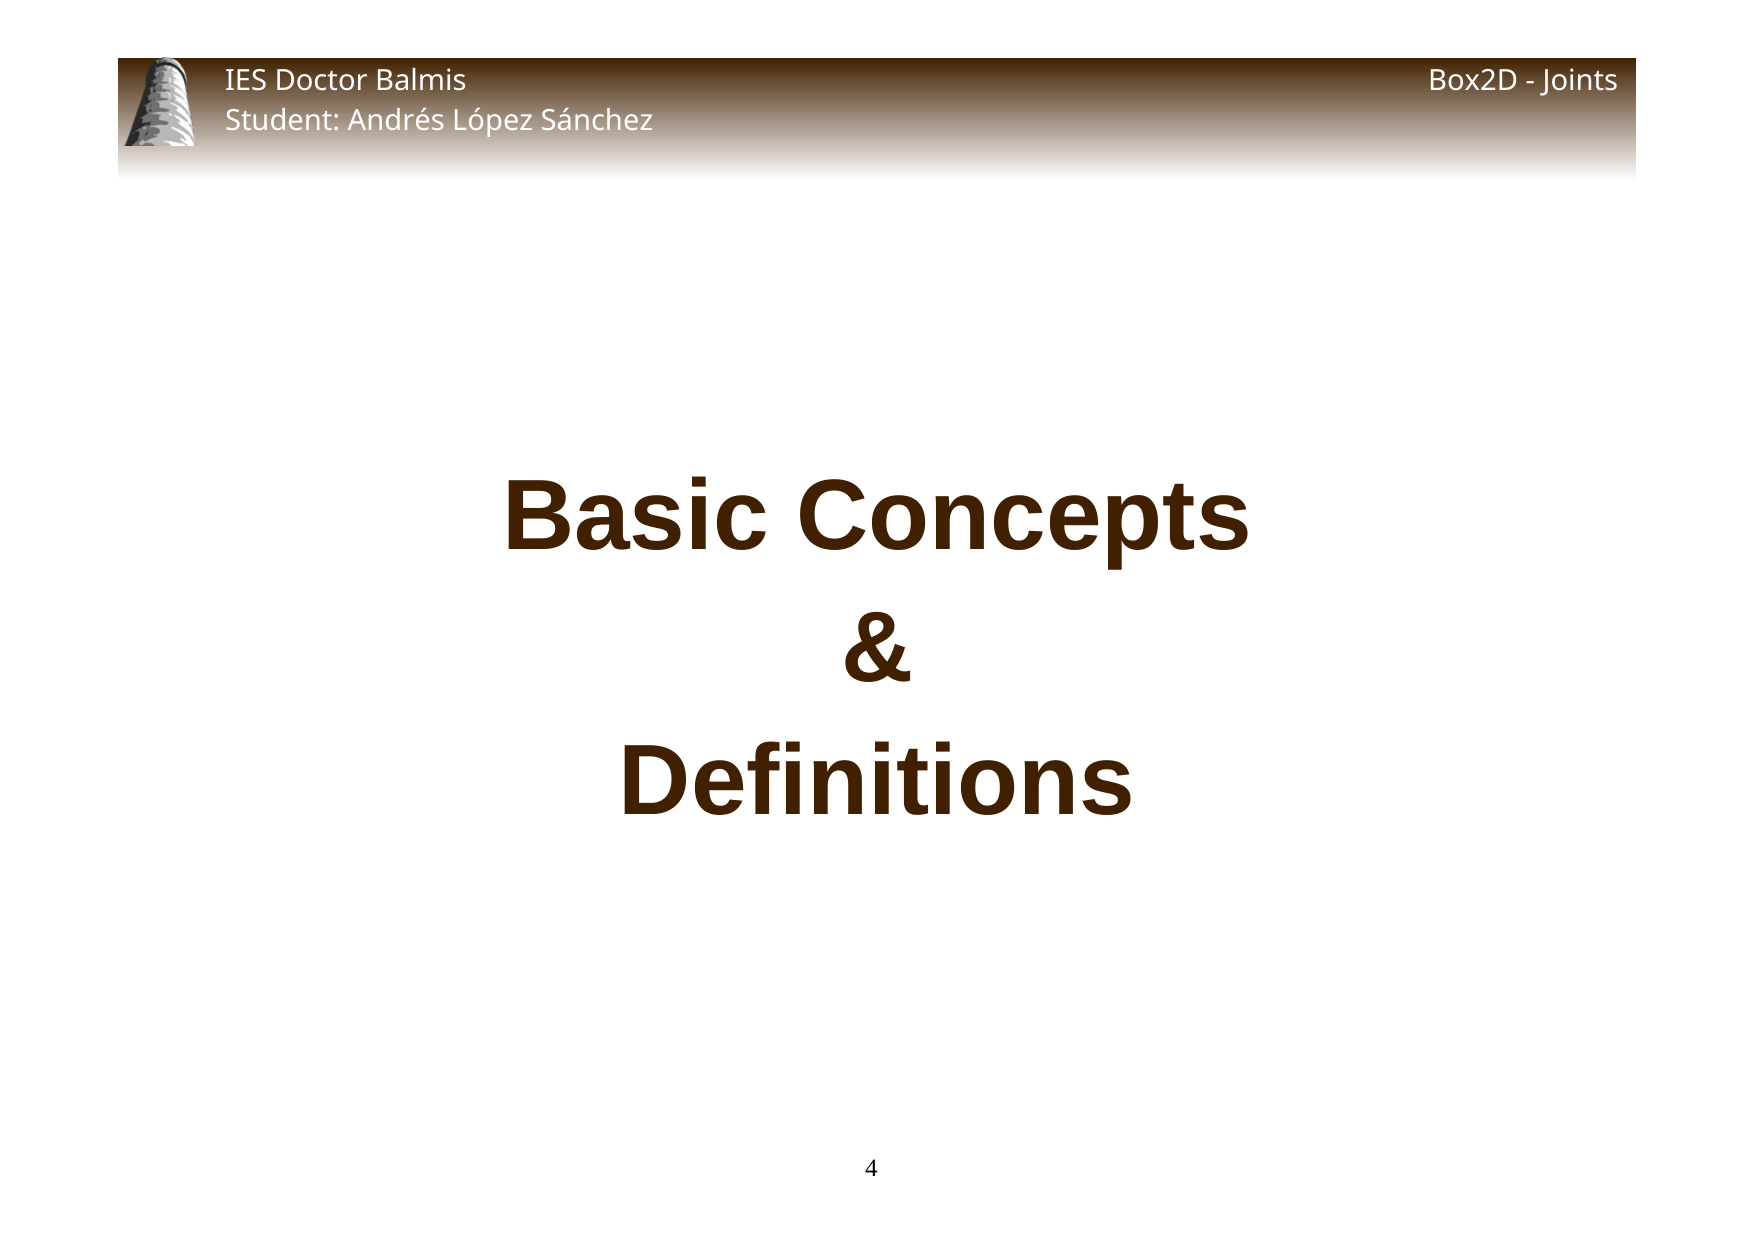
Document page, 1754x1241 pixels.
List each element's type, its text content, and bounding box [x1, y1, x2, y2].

picture [121, 57, 202, 146]
text Definitions [118, 721, 1636, 836]
text Basic Concepts [118, 455, 1636, 570]
text & [118, 588, 1636, 703]
